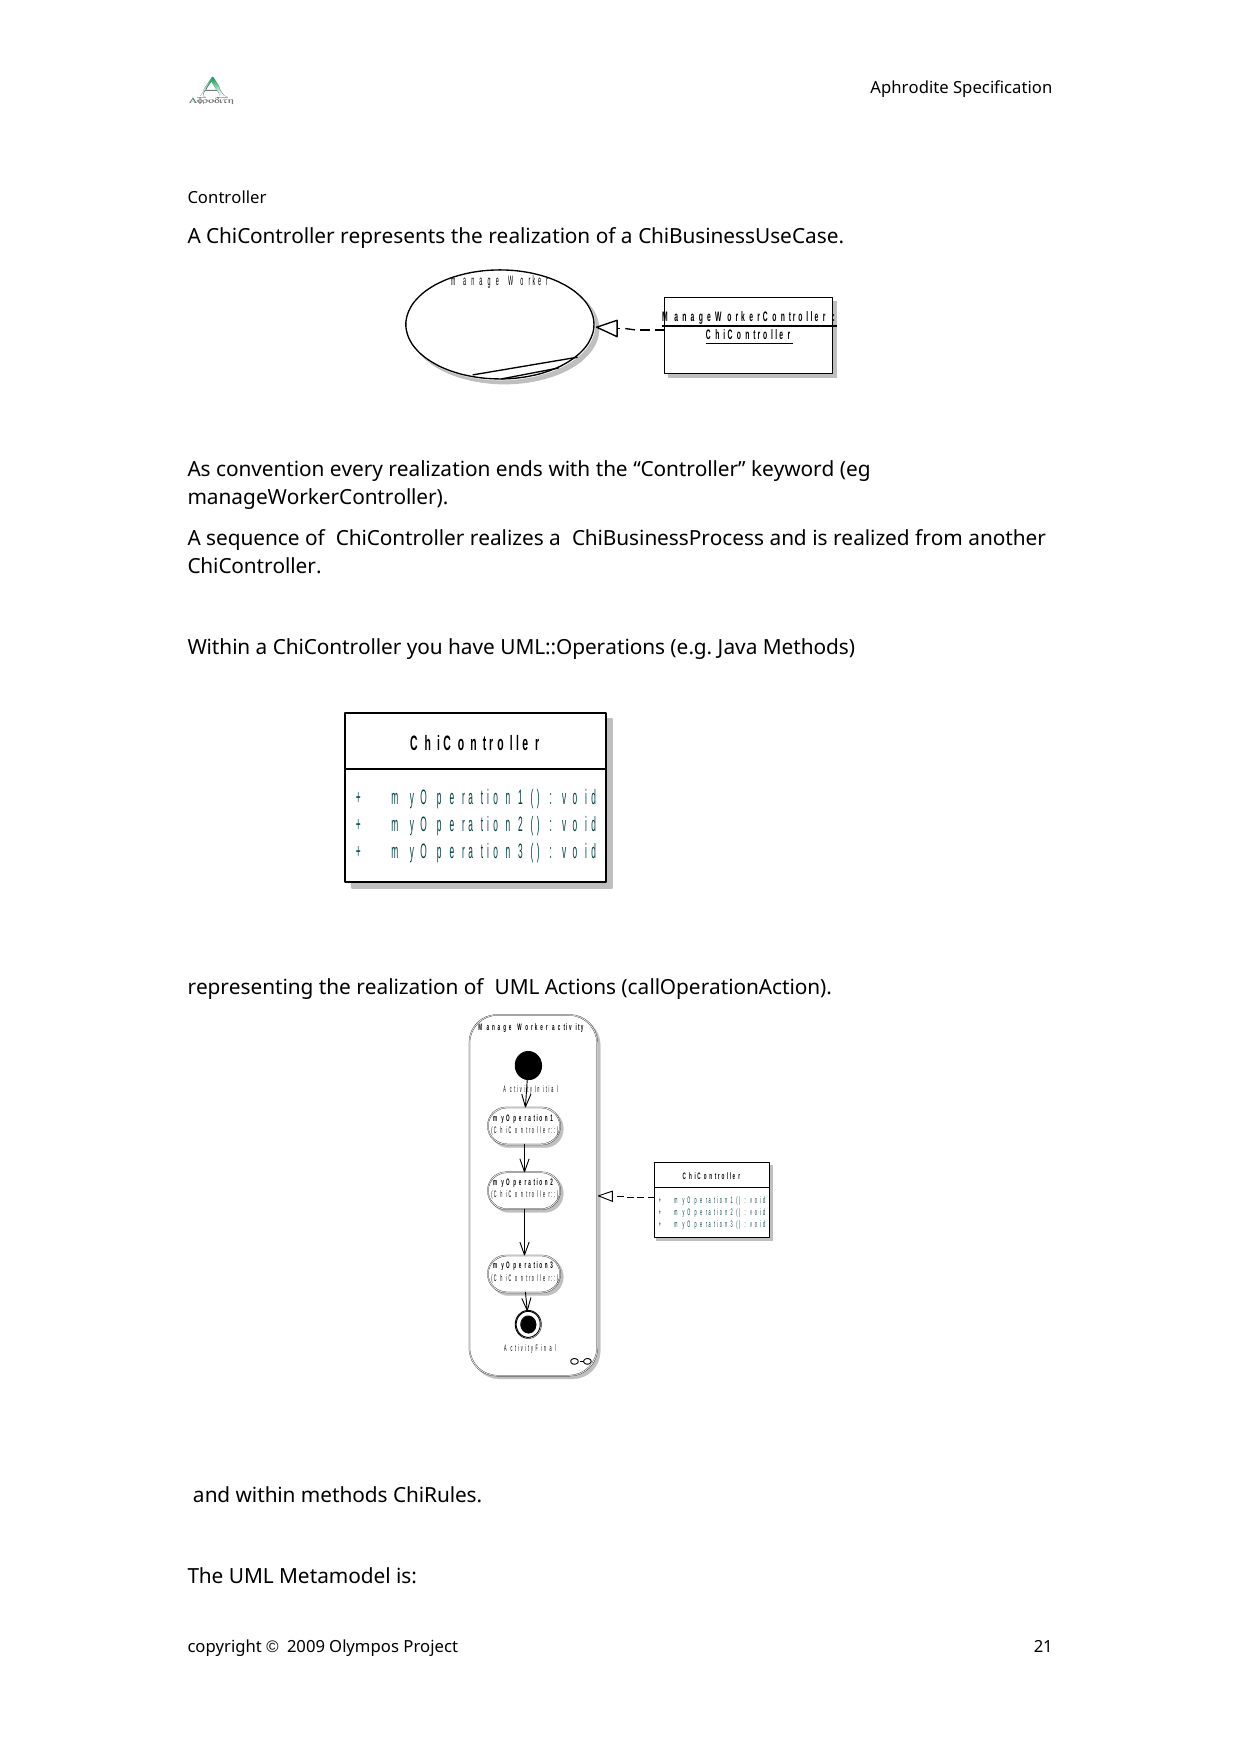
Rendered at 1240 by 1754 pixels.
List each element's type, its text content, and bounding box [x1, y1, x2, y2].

text A sequence of ChiController realizes a ChiBusinessProcess and is realized from another ChiController. [187, 523, 1052, 579]
picture [188, 76, 235, 105]
text As convention every realization ends with the “Controller” keyword (eg manageWorkerController). [187, 454, 1052, 510]
list The UML Metamodel is: [187, 1561, 1052, 1589]
text Within a ChiController you have UML::Operations (e.g. Java Methods) [187, 632, 1052, 661]
text A ChiController represents the realization of a ChiBusinessUseCase. [187, 221, 1052, 249]
text representing the realization of UML Actions (callOperationAction). [187, 972, 1052, 1001]
text and within methods ChiRules. [187, 1480, 1052, 1508]
